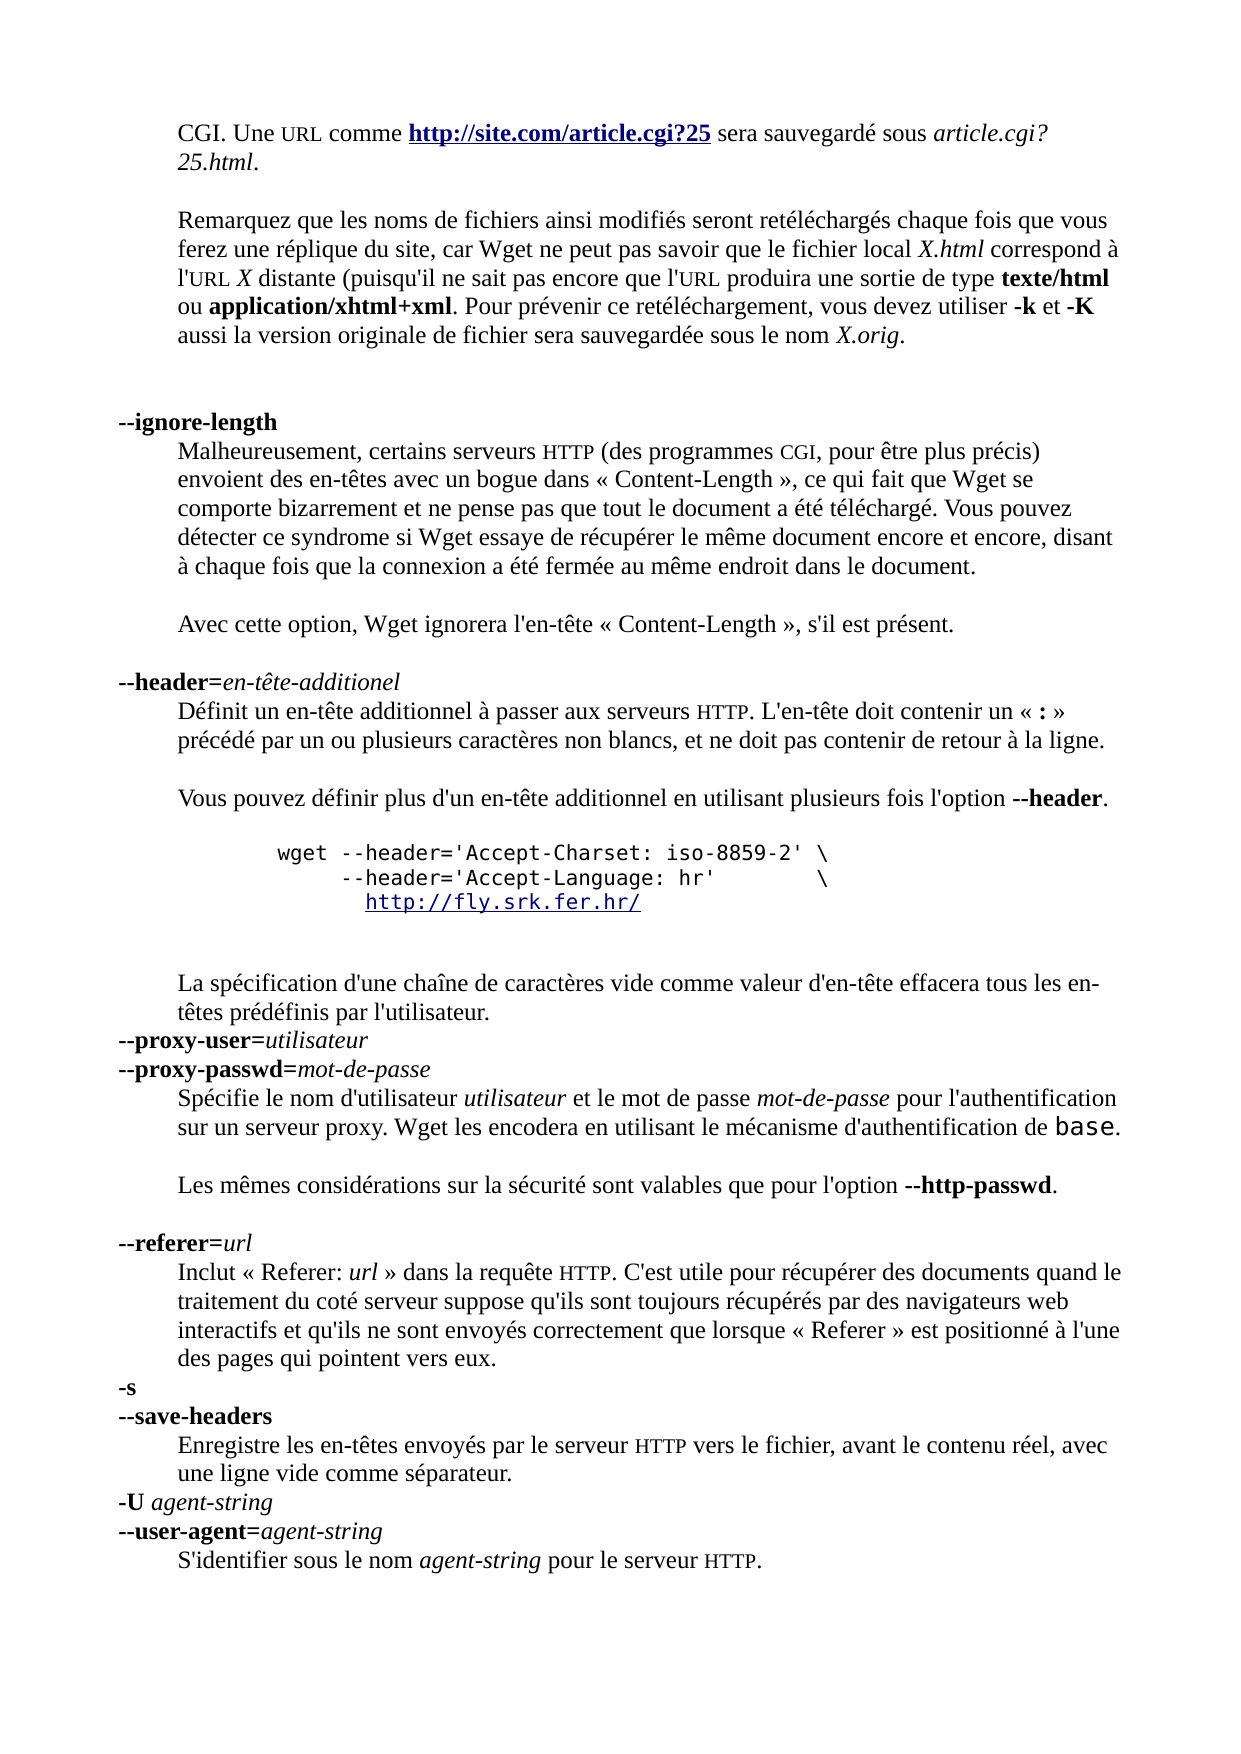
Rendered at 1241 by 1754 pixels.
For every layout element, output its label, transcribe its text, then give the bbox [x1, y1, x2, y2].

subtitle --ignore-length [118, 407, 1122, 436]
list Remarquez que les noms de fichiers ainsi modifiés seront retéléchargés chaque fois que vous ferez une réplique du site, car Wget ne peut pas savoir que le fichier local X.html correspond à l'URL X distante (puisqu'il ne sait pas encore que l'URL produira une sortie de type texte/html ou application/xhtml+xml. Pour prévenir ce retéléchargement, vous devez utiliser -k et -K aussi la version originale de fichier sera sauvegardée sous le nom X.orig. [177, 205, 1122, 349]
list Enregistre les en-têtes envoyés par le serveur HTTP vers le fichier, avant le contenu réel, avec une ligne vide comme séparateur. [177, 1430, 1122, 1487]
subtitle --proxy-passwd=mot-de-passe [118, 1054, 1122, 1083]
subtitle --header=en-tête-additionel [118, 667, 1122, 696]
subtitle --save-headers [118, 1401, 1122, 1430]
list Définit un en-tête additionnel à passer aux serveurs HTTP. L'en-tête doit contenir un « : » précédé par un ou plusieurs caractères non blancs, et ne doit pas contenir de retour à la ligne. [177, 696, 1122, 753]
list La spécification d'une chaîne de caractères vide comme valeur d'en-tête effacera tous les en-têtes prédéfinis par l'utilisateur. [177, 968, 1122, 1025]
list Vous pouvez définir plus d'un en-tête additionnel en utilisant plusieurs fois l'option --header. [177, 783, 1122, 812]
list Spécifie le nom d'utilisateur utilisateur et le mot de passe mot-de-passe pour l'authentification sur un serveur proxy. Wget les encodera en utilisant le mécanisme d'authentification de base. [177, 1083, 1122, 1141]
list S'identifier sous le nom agent-string pour le serveur HTTP. [177, 1545, 1122, 1573]
text http://fly.srk.fer.hr/ [177, 890, 1122, 914]
subtitle --user-agent=agent-string [118, 1516, 1122, 1545]
text --header='Accept-Language: hr' \ [177, 866, 1122, 890]
list Avec cette option, Wget ignorera l'en-tête « Content-Length », s'il est présent. [177, 609, 1122, 638]
subtitle --referer=url [118, 1228, 1122, 1257]
list Les mêmes considérations sur la sécurité sont valables que pour l'option --http-passwd. [177, 1170, 1122, 1199]
list CGI. Une URL comme http://site.com/article.cgi?25 sera sauvegardé sous article.cgi?25.html. [177, 118, 1122, 176]
subtitle -U agent-string [118, 1487, 1122, 1516]
subtitle --proxy-user=utilisateur [118, 1025, 1122, 1054]
text wget --header='Accept-Charset: iso-8859-2' \ [177, 841, 1122, 866]
subtitle -s [118, 1372, 1122, 1401]
list Inclut « Referer: url » dans la requête HTTP. C'est utile pour récupérer des documents quand le traitement du coté serveur suppose qu'ils sont toujours récupérés par des navigateurs web interactifs et qu'ils ne sont envoyés correctement que lorsque « Referer » est positionné à l'une des pages qui pointent vers eux. [177, 1257, 1122, 1372]
list Malheureusement, certains serveurs HTTP (des programmes CGI, pour être plus précis) envoient des en-têtes avec un bogue dans « Content-Length », ce qui fait que Wget se comporte bizarrement et ne pense pas que tout le document a été téléchargé. Vous pouvez détecter ce syndrome si Wget essaye de récupérer le même document encore et encore, disant à chaque fois que la connexion a été fermée au même endroit dans le document. [177, 436, 1122, 579]
